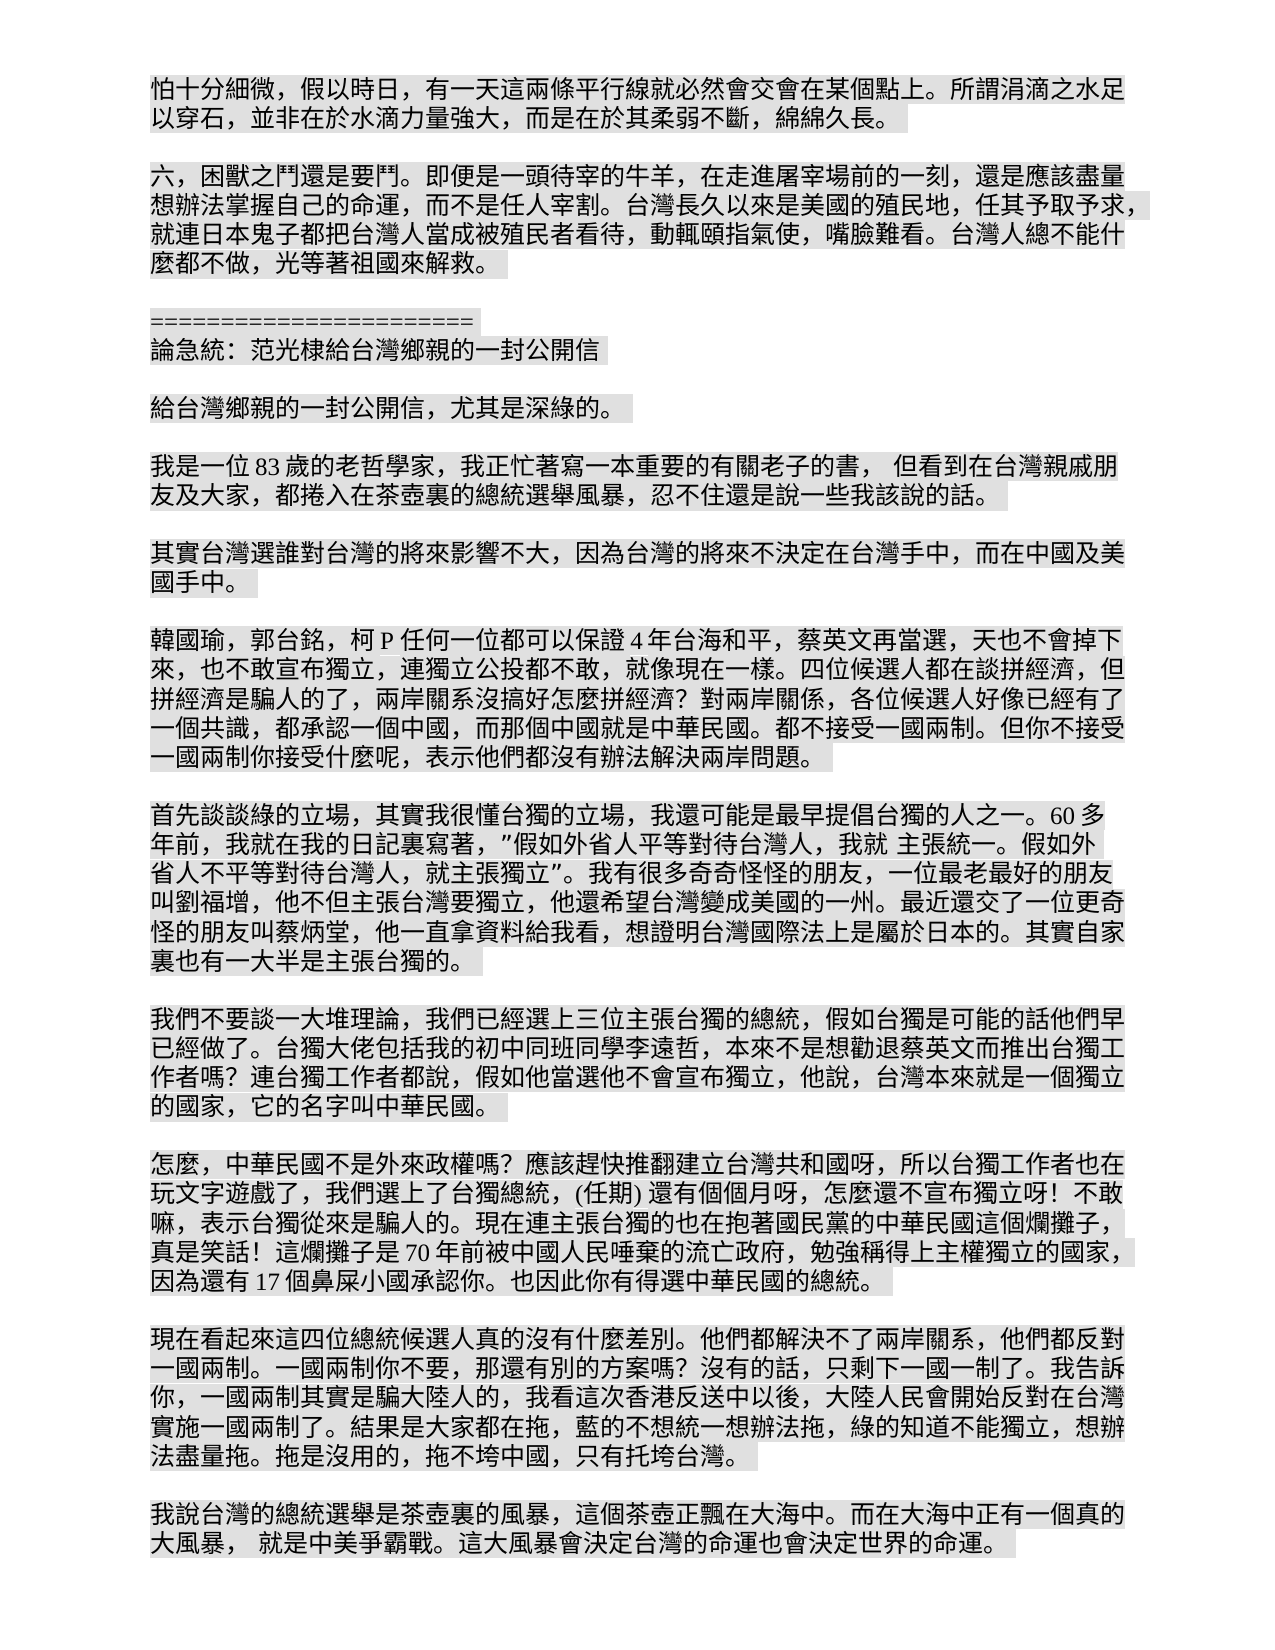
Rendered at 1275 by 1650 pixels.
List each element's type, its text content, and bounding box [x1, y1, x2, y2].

text 卡韓政變 (95)：茶壺裏的風暴為何重要？// 論急統：范光棣給台灣鄉親的一封公開信 陳真 2019. 06. 25. 范光棣說，台灣總統選舉是茶壺裏的風暴，不管選誰，對於台灣的將來都影響不大。 這話我其實也常說。台灣只是中美棋盤上的一顆棋子，棋子本身無法決定自身的走向與歸屬。 可是，既然是茶壺裏的風暴，為何它依然重要？因為： 一，我們就住在茶壺裏。對於茶壺外的人來說，別說茶壺裏起風暴，就算整個茶壺都砸了，依然無足輕重。但是，對於住在茶壺裏的人來，茶壺風暴卻是一整個 "世界" 的風浪，就比方說一個家，家裏大小事，對於外人來說無關痛癢，但對家中成員卻無比重要。 二，風暴因何而起，事關重大。茶壺風暴也是風暴，就規模與影響力而言，也許不足掛齒，但就其成因，卻具有一定的價值。這就好像殺死一個世界偉人跟殺死一個名不見經傳者，也許影響大不同，但在某個意義上卻具有同等價值。 莎士比亞說，"一隻甲蟲的痛苦，不亞於一個巨人"。一隻甲蟲能具有什麼重要性呢？能改變世界大局嗎？當然不能，牠幾乎什麼也改變不了，甚至沒有任何同伴會為牠的痛苦垂淚。但是，就生命與憐憫來說，即便是一隻甲蟲的痛苦，依然動人，依然觸動人心。為什麼呢？因為生命具有一種親近性(kinship)，茶壺裏，茶壺外，都是一樣的世界，一樣的價值，同等的悲歡。價值與痛苦本身並無壺裏壺外之分。美國很強大，美國人打個噴嚏，全世界都重感冒，但美國人的生活與哀樂並不會因此而巨大。 三，星星之火可以燎原：茶壺風暴不過星火點點，不足為用。但是，星星之火卻足以燎原。一根小火柴的一點小火苗稍有不慎，卻可能引起熊熊烈火。 比方說香港那麼小的一個茶壺，而且都早已回歸祖國，但美國依舊長期動用無數力量，滲透其中，努力挑起動亂，製造火苗，就算不能因此燒掉一整個中國，至少也能讓你傷點元氣。 台灣就更不用說了。台灣的利用價值與殺傷力恐怕是一百個香港，美國豈有可能不予以極大化來利用之，以做為打擊中國的武器。哪天如果能成功挑起兩岸血腥大戰或解放軍血洗台灣，美國人肯定會開心死。也就是說，茶壺風暴雖小，殺傷力卻可能巨大，不可不慎。 四，統獨不是一切。島內所謂總統選舉 "本身"，無法具體影響台灣的統獨命運，卻足以影響島內生活的方方面面，包括即便即其有限的財富與資源分配。 再說，一個貪婪無度的人渣黨及其一大票走狗，嘴巴講的總是人情義理，幹的全是傷天害理，每天打著所謂民主自由與人權的旗號，幹的全是與之相反的狗皮倒灶之事：而且唯美日之命是從，整天炒作仇中反華，荼毒下一代，行事不擇手段，喪盡天良。誰來當家當然還是有差。哪天即便統一之後，人渣恐怕還是照樣橫行無阻。統獨本身並非一切是非的最終章。 五，小差異足以構成大不同。因為時間，我相信細微之舉；我相信在時間的力量下，小差異足以構成大不同。比方說兩條平行線永無交集，但如果你稍稍微調，調整一下角度，哪怕十分細微，假以時日，有一天這兩條平行線就必然會交會在某個點上。所謂涓滴之水足以穿石，並非在於水滴力量強大，而是在於其柔弱不斷，綿綿久長。 六，困獸之鬥還是要鬥。即便是一頭待宰的牛羊，在走進屠宰場前的一刻，還是應該盡量想辦法掌握自己的命運，而不是任人宰割。台灣長久以來是美國的殖民地，任其予取予求，就連日本鬼子都把台灣人當成被殖民者看待，動輒頤指氣使，嘴臉難看。台灣人總不能什麼都不做，光等著祖國來解救。 ======================= 論急統：范光棣給台灣鄉親的一封公開信 給台灣鄉親的一封公開信，尤其是深綠的。 我是一位83歲的老哲學家，我正忙著寫一本重要的有關老子的書， 但看到在台灣親戚朋友及大家，都捲入在茶壺裏的總統選舉風暴，忍不住還是說一些我該說的話。 其實台灣選誰對台灣的將來影響不大，因為台灣的將來不決定在台灣手中，而在中國及美國手中。 韓國瑜，郭台銘，柯P 任何一位都可以保證4年台海和平，蔡英文再當選，天也不會掉下來，也不敢宣布獨立，連獨立公投都不敢，就像現在一樣。四位候選人都在談拼經濟，但拼經濟是騙人的了，兩岸關系沒搞好怎麼拼經濟？對兩岸關係，各位候選人好像已經有了一個共識，都承認一個中國，而那個中國就是中華民國。都不接受一國兩制。但你不接受一國兩制你接受什麼呢，表示他們都沒有辦法解決兩岸問題。 首先談談綠的立場，其實我很懂台獨的立場，我還可能是最早提倡台獨的人之一。60多年前，我就在我的日記裏寫著，”假如外省人平等對待台灣人，我就 主張統一。假如外 省人不平等對待台灣人，就主張獨立”。我有很多奇奇怪怪的朋友，一位最老最好的朋友叫劉福增，他不但主張台灣要獨立，他還希望台灣變成美國的一州。最近還交了一位更奇怪的朋友叫蔡炳堂，他一直拿資料給我看，想證明台灣國際法上是屬於日本的。其實自家裏也有一大半是主張台獨的。 我們不要談一大堆理論，我們已經選上三位主張台獨的總統，假如台獨是可能的話他們早已經做了。台獨大佬包括我的初中同班同學李遠哲，本來不是想勸退蔡英文而推出台獨工作者嗎？連台獨工作者都說，假如他當選他不會宣布獨立，他說，台灣本來就是一個獨立的國家，它的名字叫中華民國。 怎麼，中華民國不是外來政權嗎？應該趕快推翻建立台灣共和國呀，所以台獨工作者也在玩文字遊戲了，我們選上了台獨總統，(任期) 還有個個月呀，怎麼還不宣布獨立呀！不敢嘛，表示台獨從來是騙人的。現在連主張台獨的也在抱著國民黨的中華民國這個爛攤子，真是笑話！這爛攤子是70年前被中國人民唾棄的流亡政府，勉強稱得上主權獨立的國家，因為還有17個鼻屎小國承認你。也因此你有得選中華民國的總統。 現在看起來這四位總統候選人真的沒有什麼差別。他們都解決不了兩岸關系，他們都反對一國兩制。一國兩制你不要，那還有別的方案嗎？沒有的話，只剩下一國一制了。我告訴你，一國兩制其實是騙大陸人的，我看這次香港反送中以後，大陸人民會開始反對在台灣實施一國兩制了。結果是大家都在拖，藍的不想統一想辦法拖，綠的知道不能獨立，想辦法盡量拖。拖是沒用的，拖不垮中國，只有托垮台灣。 我說台灣的總統選舉是茶壺裏的風暴，這個茶壺正飄在大海中。而在大海中正有一個真的大風暴， 就是中美爭霸戰。這大風暴會決定台灣的命運也會決定世界的命運。 簡單地總結一下，中國在30年內趕上西方三百年的現代化。這30年來該學的學，該偷的偷，結果是，不但趕上，而且在很多重要的科技項目已經開始超過西方。我可以斷定的說，綜合國力中國已經超過美國。所謂綜合國力要看三方面，第一經濟第二軍力第三科技。經濟最重要的不是GDP 而是工業總產值。中國的工業總產值已經超過美國，日本，德國加一起。 軍事上看起來是較弱的，因為武器數量上遠遠少於美國。但軍力強可以嚇嚇小國！但是嚇不了同樣擁有核武器的大國。其實小國也嚇不了了，你看北韓一有核武器就把美國擺平了。像委內瑞拉及伊朗這麼反美的國家，以前美國早就打進去了，到現在還不敢動，表示美國已經今非昔比，比大家想像的弱得多了。所以軍事強不敢打是沒有用的。 科技方面值得驚訝的是，在重大影響人類將來的科技項目上，中國遙遙領先。諸如量子通訊，核聚變研究，微中子研究，石墨烯及可燃冰研究等等。你們可能聽都沒聽過這些名稱，但 5 到10 年之內你們的生活肯定會被他們改變。其中最重要的是量子衛星，他的重要性，跟上世紀的原子彈的重要性一樣。誰成功發射量子衛星，誰就掌控這個世紀通訊業的命脈。 中國在二零一六年六月十八日成功發射世界第一顆量子衛星，現在已經三年了，我還等著美國趕上呢。記得這一天以後歷史會記載，這一天是中國正式超過美國的一天。 讓我說明一下 ，中國以前發明了製造瓷器的技術，這個技術中國保持秘密上千年，一直賺全世界的錢。西方工業革命有多少秘密呀，中國再一千年也偷不到，幸虧西方科技的最偉大發明電腦及互聯網有一個大漏洞，可以駭進去，沒有秘密了。所以中國30年來全偷了，該學的全學了，而開始超越 (美國) 了。這會兒好了，量子通訊的功能比現在的數位通訊不但上千倍，最重要的是它完全保密，中國的新發明沒人偷得了。軍事上中國已經可以保密，而美國沒辦法，軍法有言，知己知彼百戰百勝， 美國還用打嗎？ 總而言之，中國實質上已經超過美國，美國近30年來一直忙著打仗，突然醒來發現已經被中國超過了，所以川普會說，他要美國重新偉大，正是因為他知道美國已經不是最偉大的了。美國以為現在是他最後機會把中國壓下去，所以發動了貿易戰，又企圖阻止華為手機在美國上市。大家做夢都想不到，中國的手機超過美國，而且遠遠的超過，你能阻止優秀的商品進入市場嗎？還要用國家安全緊急令去阻止，這不是笑話嗎？這真的是狗急跳牆的動作。但是都太晚了，太晚了。 中國說不想打，不怕打，要打奉陪到底。這是很有底氣的話，也是很真實的話，不但中國已經贏了，美國只是加速衰退。我預言，美國的衰退會來得比任何人想像的快及慘。你不相信，你就等著吧。 假如我上面說的是對的話，我們就要好好考慮台灣的將來了。我覺得統一是唯一的道路，而且越快越好，真的有一點急。因為現在中國忙著跟美國爭霸，習近平天天忙著在全世界布局，不但有一帶一路，還在推動人類命運共同體。台灣對他來說，其實是一個很小的問題，把美國壓下去以後，收回台灣是輕而易舉的。他對台灣算是最溫和最柔軟的領導人，他不但說會尊重台灣人的生活方式及現有社會制度，還說，一國兩制的內容可以跟台灣各界商討，他已經對台灣釋放了最大的善意。 因為這次香港的反送中事件，大陸有很多反彈，開始懷疑一國兩制。我覺得我們在大陸改變他們的主意之前，要趕快跟他們談好。 沒有解決兩岸問題就沒有辦法解決台灣的經濟困境。台灣的政治家一直都在談西向或南向現在又在談北向。其實，唯一的解決方法就是中向。全世界都在向中，因為中國是現在全世界經濟的火車頭。台灣越快搭上一帶一路這個重大改變世界的經濟列車越好。 有些台灣的特別問題，像我們大學太多，學生不夠，很多大學都面臨關門，我們應該打開大學門，大陸有的是想上大學的學生，我們可以把台灣變成全中國的高等教育中心。另一方面，大陸正在推行復興中華文化大業，台灣因為歷史原因把中華文化保存得相當好。這方面我們可以提供大陸不少幫忙。還有一點台灣在地理跟文化上，處於東西文化之間，我們西化的時間比較長，強度比較深，這其中的利弊都可以供大陸的參考。 我覺得，統一是對台灣人民最好的。我們這一代有榮幸看到中國的復興，中國的崛起，我們應該興高釆烈，參加投入及分享這個中國盛世的開始。兩岸關係是人民之間的感情問題，要解決這個歷史留下來的問題。台灣不能敵視對方，更不應該認賊作父。現在是我們主動對大陸釋放善意的時候。 我建議對大陸釋放兩個善意動作，第一個是停止做大陸最不喜歡的事，那就是停止向美國購買武器。第二個是做大陸最喜歡的事，那就是把故宮博物館的寶貝歸還北京故宮博物館。 對第一件事，大家會問那麼國防怎麼辦，其實台灣的國防一點都不靠美國的破銅爛鐵。我猜測台灣的國防一直靠原子彈，怎麼說呢？蔣經國在做原子彈，快成功的時候被美國阻擋了，台灣的技術轉移給了那時候台灣的好朋友，南非的白人政府。南非製造了八顆原子彈，試爆了兩顆剩下6 顆。黑人領袖曼德拉上台以後親自來台灣把6顆原子彈轉交給台灣。之所以歷屆台獨總統都對大陸的恐嚇，老神在在，而且說有 ”境外殲滅” 戰略，那就是有原子彈的人所說的話，但6枚老舊原子彈是嚇唬不了中共的。 第二件是故宮博物館的寶貝本來就應該屬於北京的故宮，早晚會回去的。到時候不得已給人拿回去，沒人謝謝你，現在在還沒有人提出來的時候自動還給人家，人家會高興得要死。你還可以要求留下足夠的寶貝在台灣的故宮博物分館繼續展出。 自動釋出善意，自動談和平統一，非常重要，這樣才能爭取對台灣最好的條件，等到兵臨城下，就沒什麼好談的了。你看白人在非洲有那麼多殖民地，黑人武裝革命，勝利以後，白人通通被趕回歐洲，唯有南非白人，在還沒有被黑人推翻之前，自動跟黑人談和平轉移統治權，結果唯有在南非白人留下來，還活得好好的。 所以，我建議台灣主動跟北京談和平統一，我主張漸進式統一最好。首先盡量保持現狀，在中華民國及中華人民共和國之上，設立一個 ”大中國” 機搆，由兩岸領導人做召集人，商討統一事宜。所達成共識每實行五年後，由台灣人民公投接受否。 還有一個機會，我覺得是台灣可以爭取的。不是有很多人想要台灣入聯合國嗎？這是不可能的，但有可能的是請聯合國進駐台灣。最近，美國退出各種聯合國組織，很多國家覺得聯合國總部設在紐約是不太好的，開始有很強大的聲音，要把聯合國總部移出紐約，最常被提到的地方是瑞士跟中國。我覺得這是大好機會爭取把聯合國總部移到台灣，你當然這要經過大陸的同意。 我想這個大陸可能同意，因為中國在聯合國的地位越來越有影響力，總部移到中國台灣，這個對中國也是一大好事，也是解決兩岸問題的一個很好的方法。對台灣來說，這是再好不過的了，台灣可以永遠成為和平島，把現在的國軍轉變成為聯合國維和的軍隊，把省下來的錢完全花在人民身上，建立一個大同社會，成為世界的模範。 念完這封信的人，大部分會說我在放屁，沒關係，就算我在放屁好了，請你留下來或者分享出去，五年或10年以後你回來再看我講的是不是真的在放屁。 有人會罵我老不死或滾回中國去，我在這裏先回答你。人都會老也都會死， 你要能活得像我這麼老，還要有一點運氣及一點口德。 至於滾回中國去，我已經在中國台灣，而且我的祖宗八代都住在台灣，我生在台灣也準備死在台灣。沒有人有資格叫我滾到哪裏去，我還可能有一點資格叫一些人，滾到美國或者日本去。 [150, 75, 1125, 1558]
